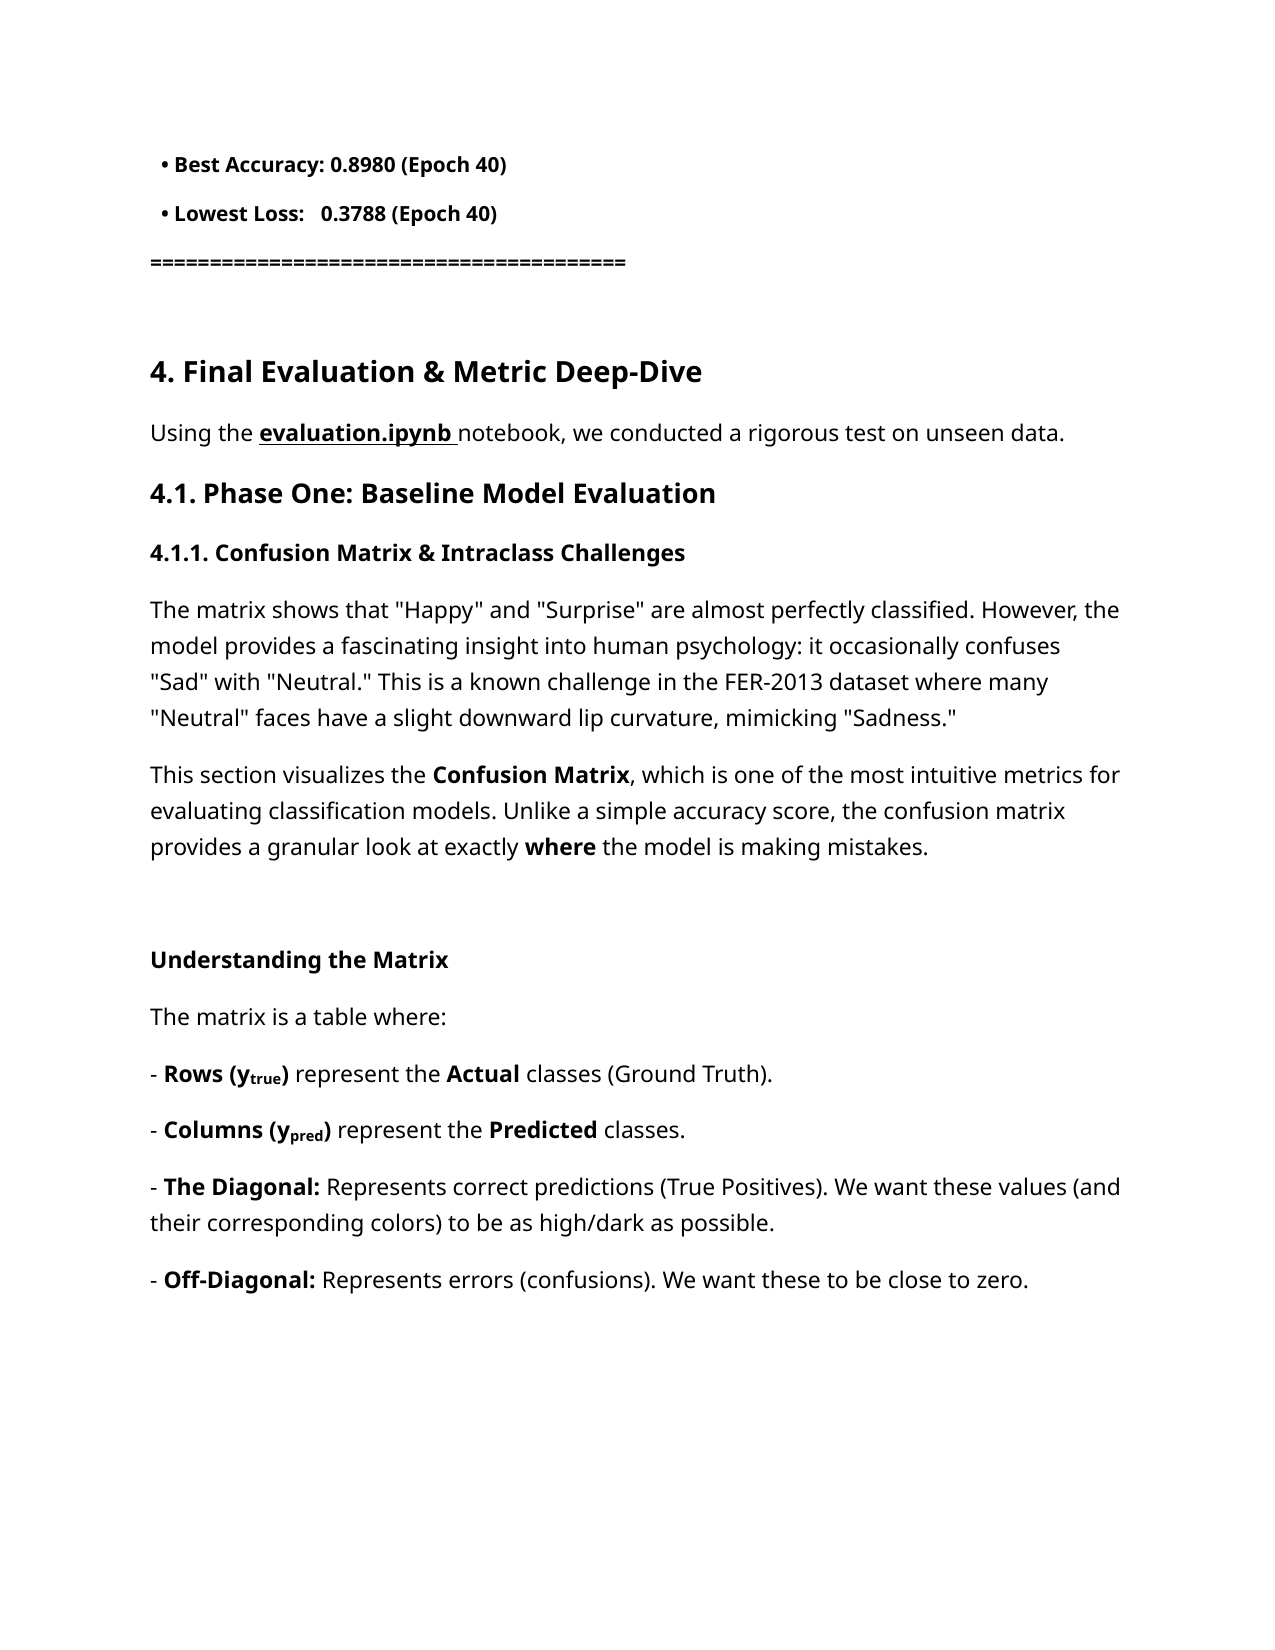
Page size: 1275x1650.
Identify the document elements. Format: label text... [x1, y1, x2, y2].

text Understanding the Matrix [150, 944, 1125, 975]
text 4.1.1. Confusion Matrix & Intraclass Challenges [150, 537, 1125, 568]
text 4. Final Evaluation & Metric Deep-Dive [150, 351, 1125, 391]
text - Off-Diagonal: Represents errors (confusions). We want these to be close to zero. [150, 1264, 1125, 1295]
text ======================================== [150, 248, 1125, 277]
text - Rows (ytrue) represent the Actual classes (Ground Truth). [150, 1058, 1125, 1089]
text The matrix shows that "Happy" and "Surprise" are almost perfectly classified. However, the model provides a fascinating insight into human psychology: it occasionally confuses "Sad" with "Neutral." This is a known challenge in the FER-2013 dataset where many "Neutral" faces have a slight downward lip curvature, mimicking "Sadness." [150, 594, 1125, 733]
text The matrix is a table where: [150, 1001, 1125, 1032]
text • Best Accuracy: 0.8980 (Epoch 40) [150, 150, 1125, 178]
text - Columns (ypred) represent the Predicted classes. [150, 1114, 1125, 1146]
text Using the evaluation.ipynb notebook, we conducted a rigorous test on unseen data. [150, 417, 1125, 448]
text - The Diagonal: Represents correct predictions (True Positives). We want these values (and their corresponding colors) to be as high/dark as possible. [150, 1171, 1125, 1238]
text 4.1. Phase One: Baseline Model Evaluation [150, 474, 1125, 511]
text This section visualizes the Confusion Matrix, which is one of the most intuitive metrics for evaluating classification models. Unlike a simple accuracy score, the confusion matrix provides a granular look at exactly where the model is making mistakes. [150, 759, 1125, 862]
text • Lowest Loss: 0.3788 (Epoch 40) [150, 199, 1125, 228]
